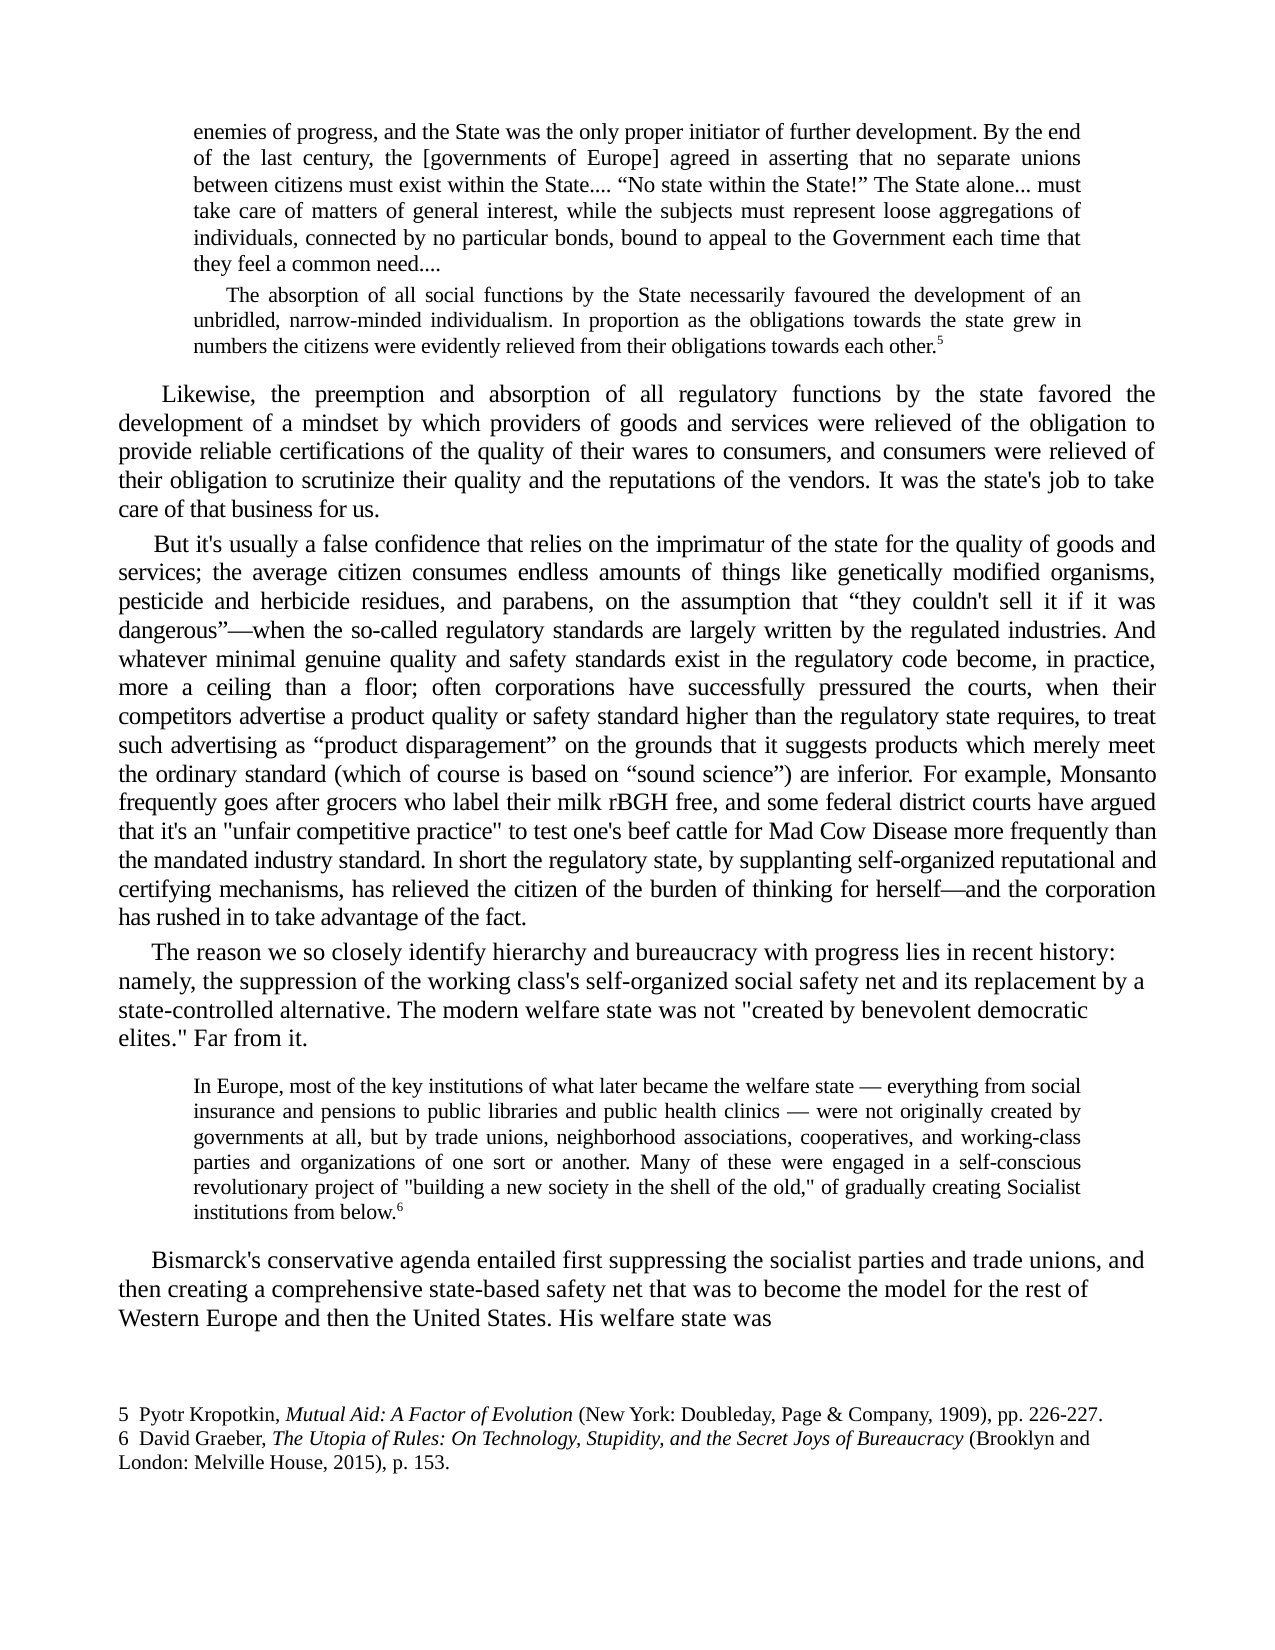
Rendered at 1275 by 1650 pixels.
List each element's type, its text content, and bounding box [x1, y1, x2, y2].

text Pyotr Kropotkin, Mutual Aid: A Factor of Evolution (New York: Doubleday, Page & Company, 1909), pp. 226-227. [118, 1401, 1157, 1426]
text The absorption of all social functions by the State necessarily favoured the development of an unbridled, narrow-minded individualism. In proportion as the obligations towards the state grew in numbers the citizens were evidently relieved from their obligations towards each other. [193, 282, 1082, 358]
text enemies of progress, and the State was the only proper initiator of further development. By the end of the last century, the [governments of Europe] agreed in asserting that no separate unions between citizens must exist within the State.... “No state within the State!” The State alone... must take care of matters of general interest, while the subjects must represent loose aggregations of individuals, connected by no particular bonds, bound to appeal to the Government each time that they feel a common need.... [193, 118, 1082, 276]
text The reason we so closely identify hierarchy and bureaucracy with progress lies in recent history: namely, the suppression of the working class's self-organized social safety net and its replacement by a state-controlled alternative. The modern welfare state was not "created by benevolent democratic elites." Far from it. [118, 937, 1157, 1052]
text Bismarck's conservative agenda entailed first suppressing the socialist parties and trade unions, and then creating a comprehensive state-based safety net that was to become the model for the rest of Western Europe and then the United States. His welfare state was [118, 1246, 1157, 1332]
text In Europe, most of the key institutions of what later became the welfare state — everything from social insurance and pensions to public libraries and public health clinics — were not originally created by governments at all, but by trade unions, neighborhood associations, cooperatives, and working-class parties and organizations of one sort or another. Many of these were engaged in a self-conscious revolutionary project of "building a new society in the shell of the old," of gradually creating Socialist institutions from below. [193, 1073, 1082, 1224]
text Likewise, the preemption and absorption of all regulatory functions by the state favored the development of a mindset by which providers of goods and services were relieved of the obligation to provide reliable certifications of the quality of their wares to consumers, and consumers were relieved of their obligation to scrutinize their quality and the reputations of the vendors. It was the state's job to take care of that business for us. [118, 379, 1157, 523]
text David Graeber, The Utopia of Rules: On Technology, Stupidity, and the Secret Joys of Bureaucracy (Brooklyn and London: Melville House, 2015), p. 153. [118, 1426, 1157, 1474]
text But it's usually a false confidence that relies on the imprimatur of the state for the quality of goods and services; the average citizen consumes endless amounts of things like genetically modified organisms, pesticide and herbicide residues, and parabens, on the assumption that “they couldn't sell it if it was dangerous”—when the so-called regulatory standards are largely written by the regulated industries. And whatever minimal genuine quality and safety standards exist in the regulatory code become, in practice, more a ceiling than a floor; often corporations have successfully pressured the courts, when their competitors advertise a product quality or safety standard higher than the regulatory state requires, to treat such advertising as “product disparagement” on the grounds that it suggests products which merely meet the ordinary standard (which of course is based on “sound science”) are inferior. For example, Monsanto frequently goes after grocers who label their milk rBGH free, and some federal district courts have argued that it's an "unfair competitive practice" to test one's beef cattle for Mad Cow Disease more frequently than the mandated industry standard. In short the regulatory state, by supplanting self-organized reputational and certifying mechanisms, has relieved the citizen of the burden of thinking for herself—and the corporation has rushed in to take advantage of the fact. [118, 529, 1157, 931]
